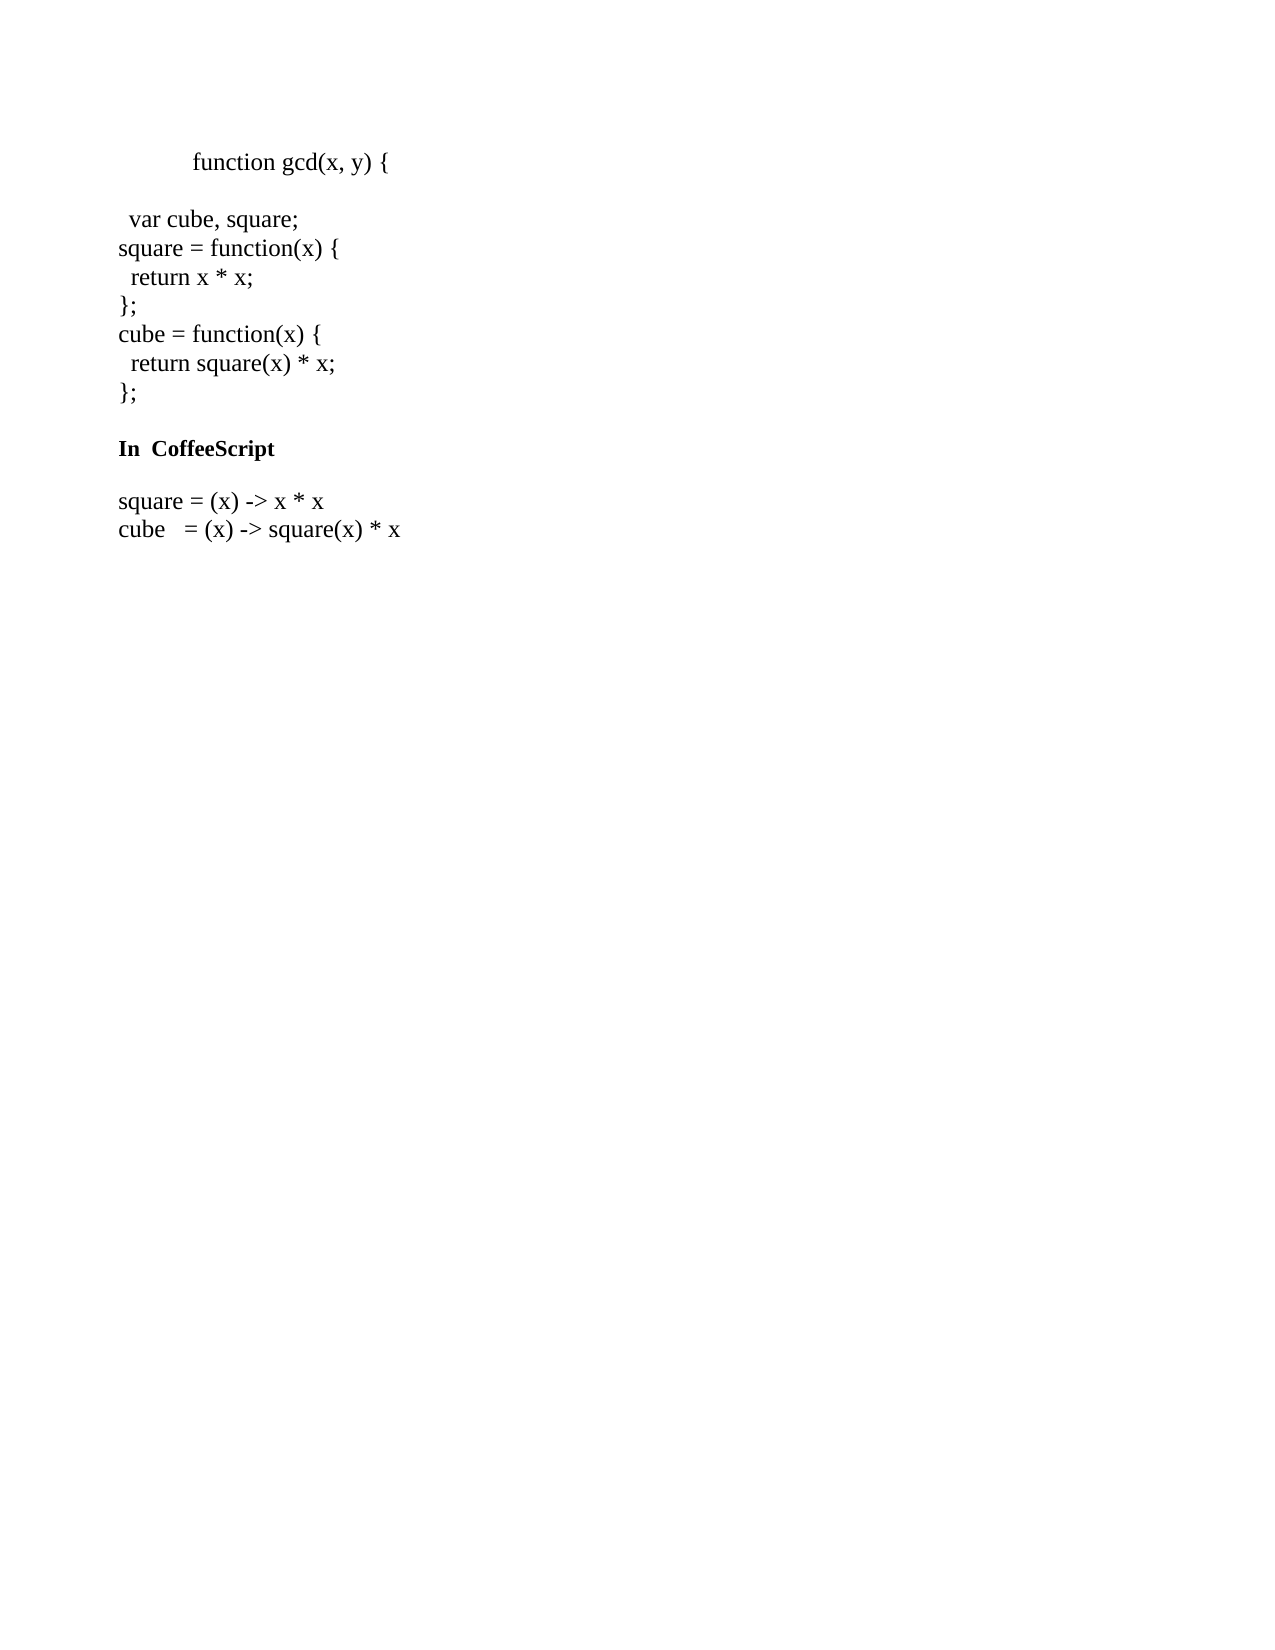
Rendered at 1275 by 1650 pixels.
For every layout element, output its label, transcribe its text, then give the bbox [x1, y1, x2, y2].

text var cube, square; [118, 204, 1157, 233]
text cube = (x) -> square(x) * x [118, 514, 1157, 543]
text square = function(x) { [118, 233, 1157, 262]
text }; [118, 291, 1157, 319]
text In CoffeeScript [118, 435, 1157, 461]
text function gcd(x, y) { [118, 147, 1157, 176]
text square = (x) -> x * x [118, 486, 1157, 514]
text return x * x; [118, 262, 1157, 291]
text cube = function(x) { [118, 319, 1157, 348]
text }; [118, 377, 1157, 406]
text return square(x) * x; [118, 348, 1157, 377]
